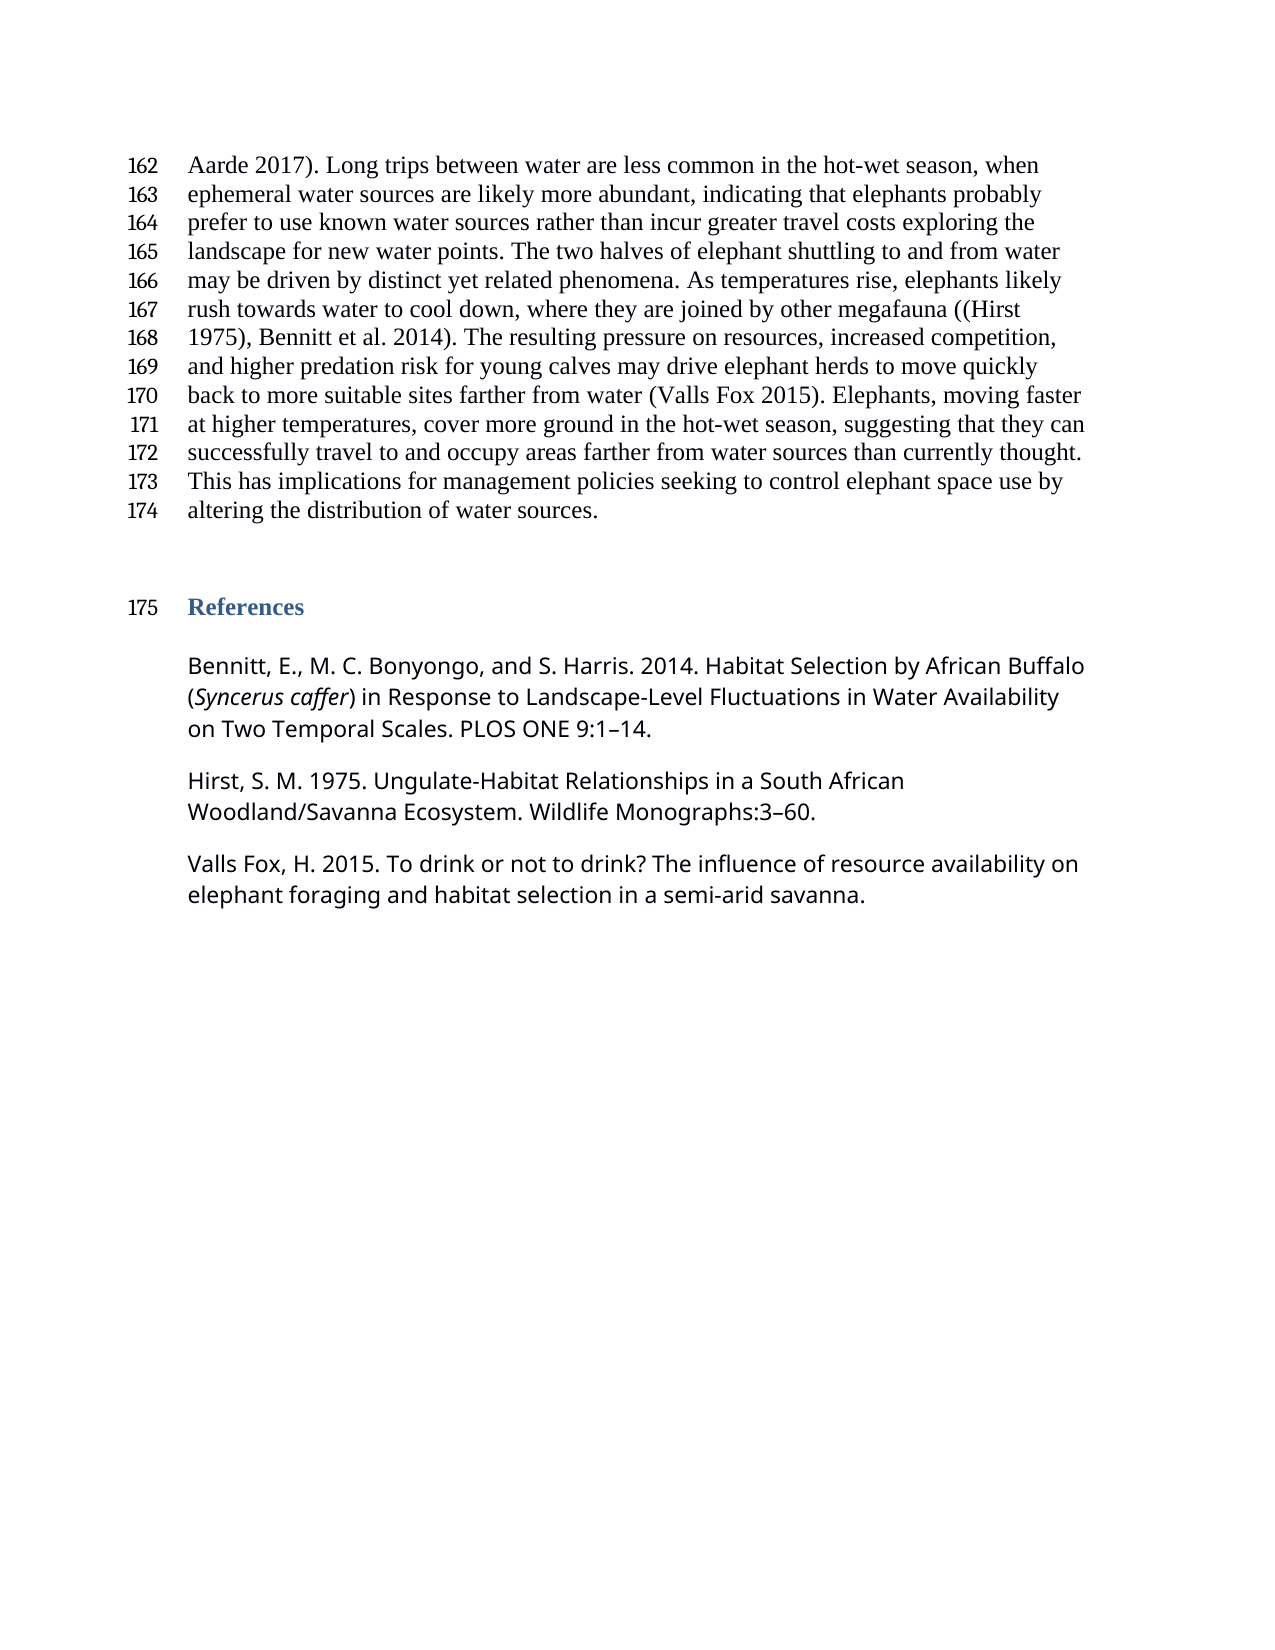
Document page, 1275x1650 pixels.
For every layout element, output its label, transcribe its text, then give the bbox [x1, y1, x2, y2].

text Bennitt, E., M. C. Bonyongo, and S. Harris. 2014. Habitat Selection by African Buffalo (Syncerus caffer) in Response to Landscape-Level Fluctuations in Water Availability on Two Temporal Scales. PLOS ONE 9:1–14. [187, 650, 1087, 744]
subtitle References [187, 592, 1087, 621]
text Aarde 2017). Long trips between water are less common in the hot-wet season, when ephemeral water sources are likely more abundant, indicating that elephants probably prefer to use known water sources rather than incur greater travel costs exploring the landscape for new water points. The two halves of elephant shuttling to and from water may be driven by distinct yet related phenomena. As temperatures rise, elephants likely rush towards water to cool down, where they are joined by other megafauna ((Hirst 1975), Bennitt et al. 2014). The resulting pressure on resources, increased competition, and higher predation risk for young calves may drive elephant herds to move quickly back to more suitable sites farther from water (Valls Fox 2015). Elephants, moving faster at higher temperatures, cover more ground in the hot-wet season, suggesting that they can successfully travel to and occupy areas farther from water sources than currently thought. This has implications for management policies seeking to control elephant space use by altering the distribution of water sources. [187, 150, 1087, 524]
text Hirst, S. M. 1975. Ungulate-Habitat Relationships in a South African Woodland/Savanna Ecosystem. Wildlife Monographs:3–60. [187, 764, 1087, 827]
text Valls Fox, H. 2015. To drink or not to drink? The influence of resource availability on elephant foraging and habitat selection in a semi-arid savanna. [187, 848, 1087, 910]
